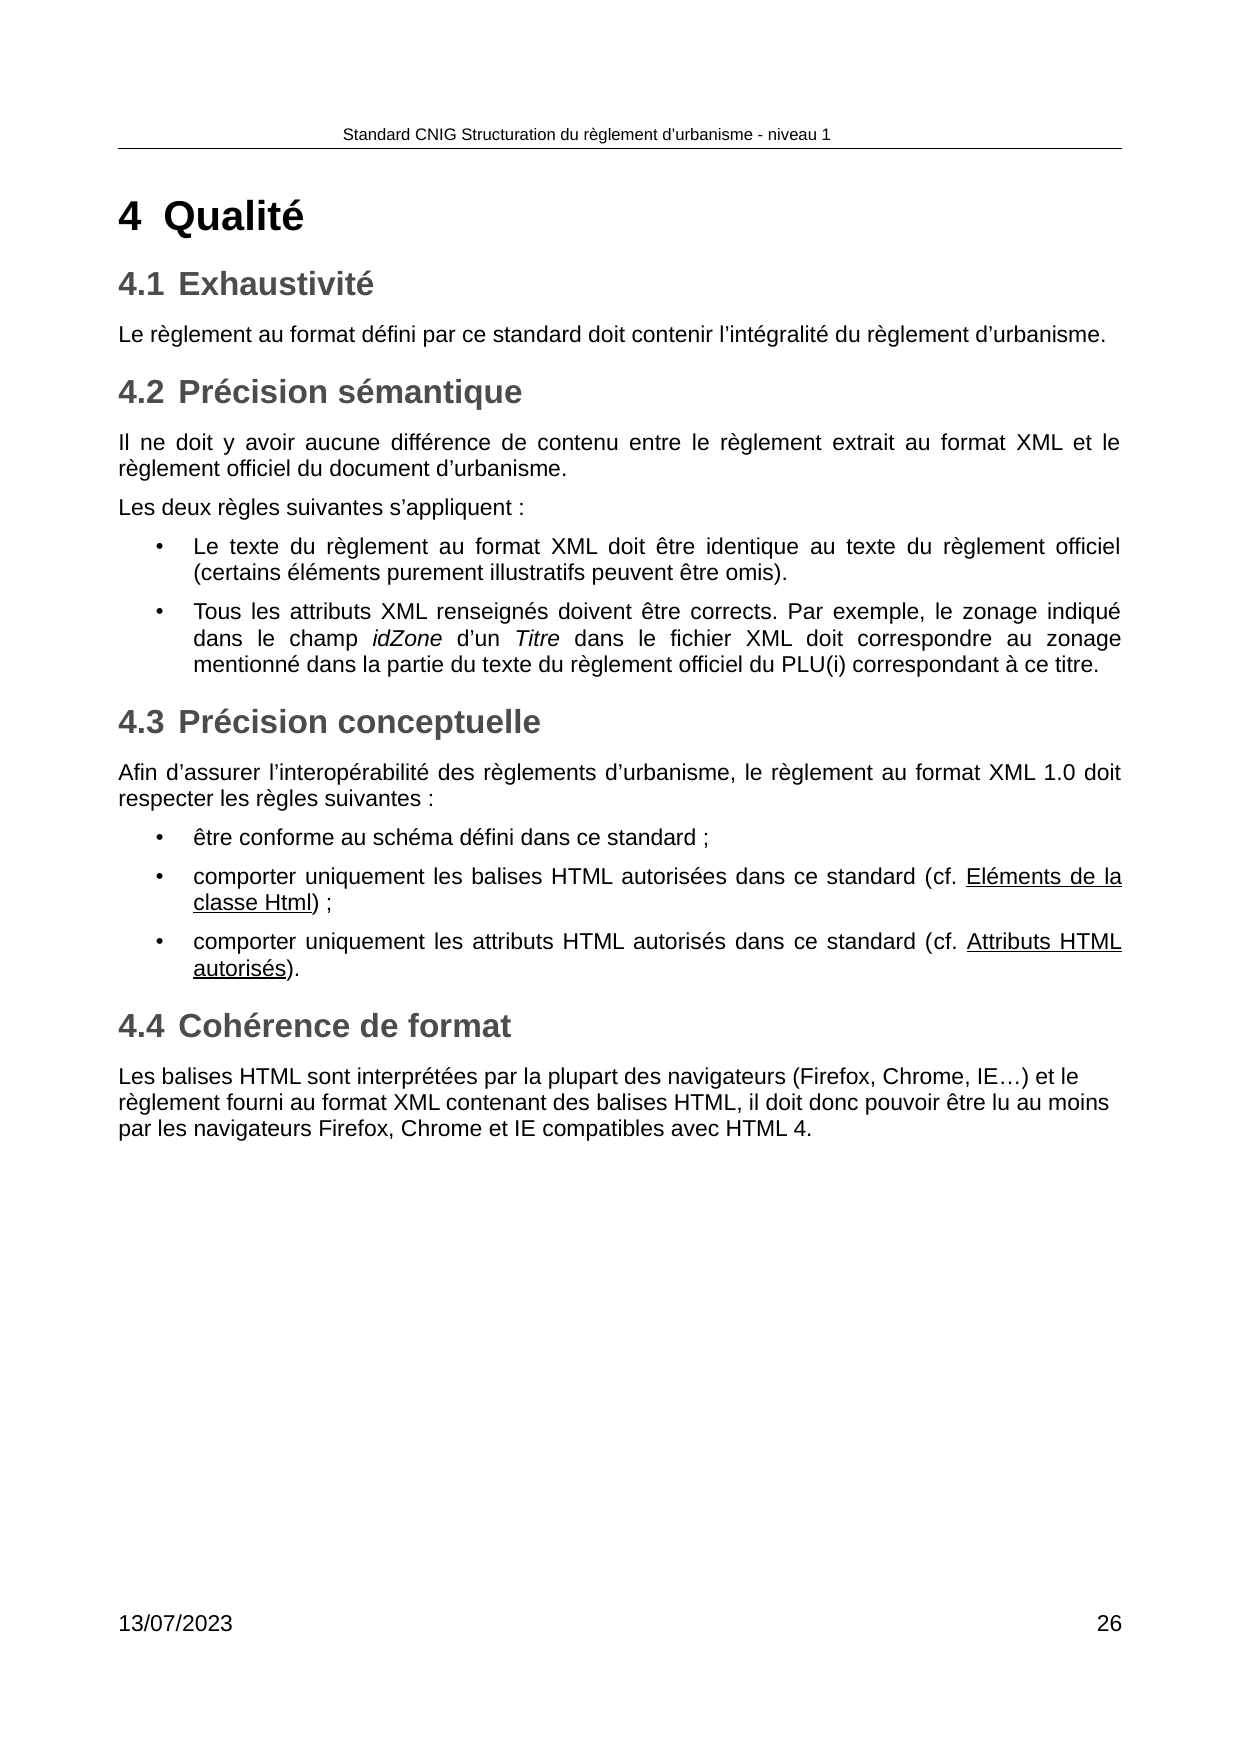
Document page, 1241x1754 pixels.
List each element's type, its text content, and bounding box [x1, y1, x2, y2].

subtitle Cohérence de format [118, 1006, 1122, 1044]
text Les balises HTML sont interprétées par la plupart des navigateurs (Firefox, Chrome, IE…) et le règlement fourni au format XML contenant des balises HTML, il doit donc pouvoir être lu au moins par les navigateurs Firefox, Chrome et IE compatibles avec HTML 4. [118, 1063, 1122, 1142]
list être conforme au schéma défini dans ce standard ; [156, 824, 1122, 851]
subtitle Exhaustivité [118, 264, 1122, 303]
subtitle Qualité [118, 191, 1122, 239]
text Afin d’assurer l’interopérabilité des règlements d’urbanisme, le règlement au format XML 1.0 doit respecter les règles suivantes : [118, 759, 1122, 812]
list comporter uniquement les attributs HTML autorisés dans ce standard (cf. Attributs HTML autorisés). [156, 928, 1122, 981]
subtitle Précision conceptuelle [118, 702, 1122, 741]
text Le règlement au format défini par ce standard doit contenir l’intégralité du règlement d’urbanisme. [118, 321, 1122, 347]
subtitle Précision sémantique [118, 372, 1122, 411]
list Le texte du règlement au format XML doit être identique au texte du règlement officiel (certains éléments purement illustratifs peuvent être omis). [156, 533, 1122, 586]
list Tous les attributs XML renseignés doivent être corrects. Par exemple, le zonage indiqué dans le champ idZone d’un Titre dans le fichier XML doit correspondre au zonage mentionné dans la partie du texte du règlement officiel du PLU(i) correspondant à ce titre. [156, 598, 1122, 677]
text Il ne doit y avoir aucune différence de contenu entre le règlement extrait au format XML et le règlement officiel du document d’urbanisme. [118, 429, 1122, 482]
list comporter uniquement les balises HTML autorisées dans ce standard (cf. Eléments de la classe Html) ; [156, 863, 1122, 916]
text Les deux règles suivantes s’appliquent : [118, 494, 1122, 521]
